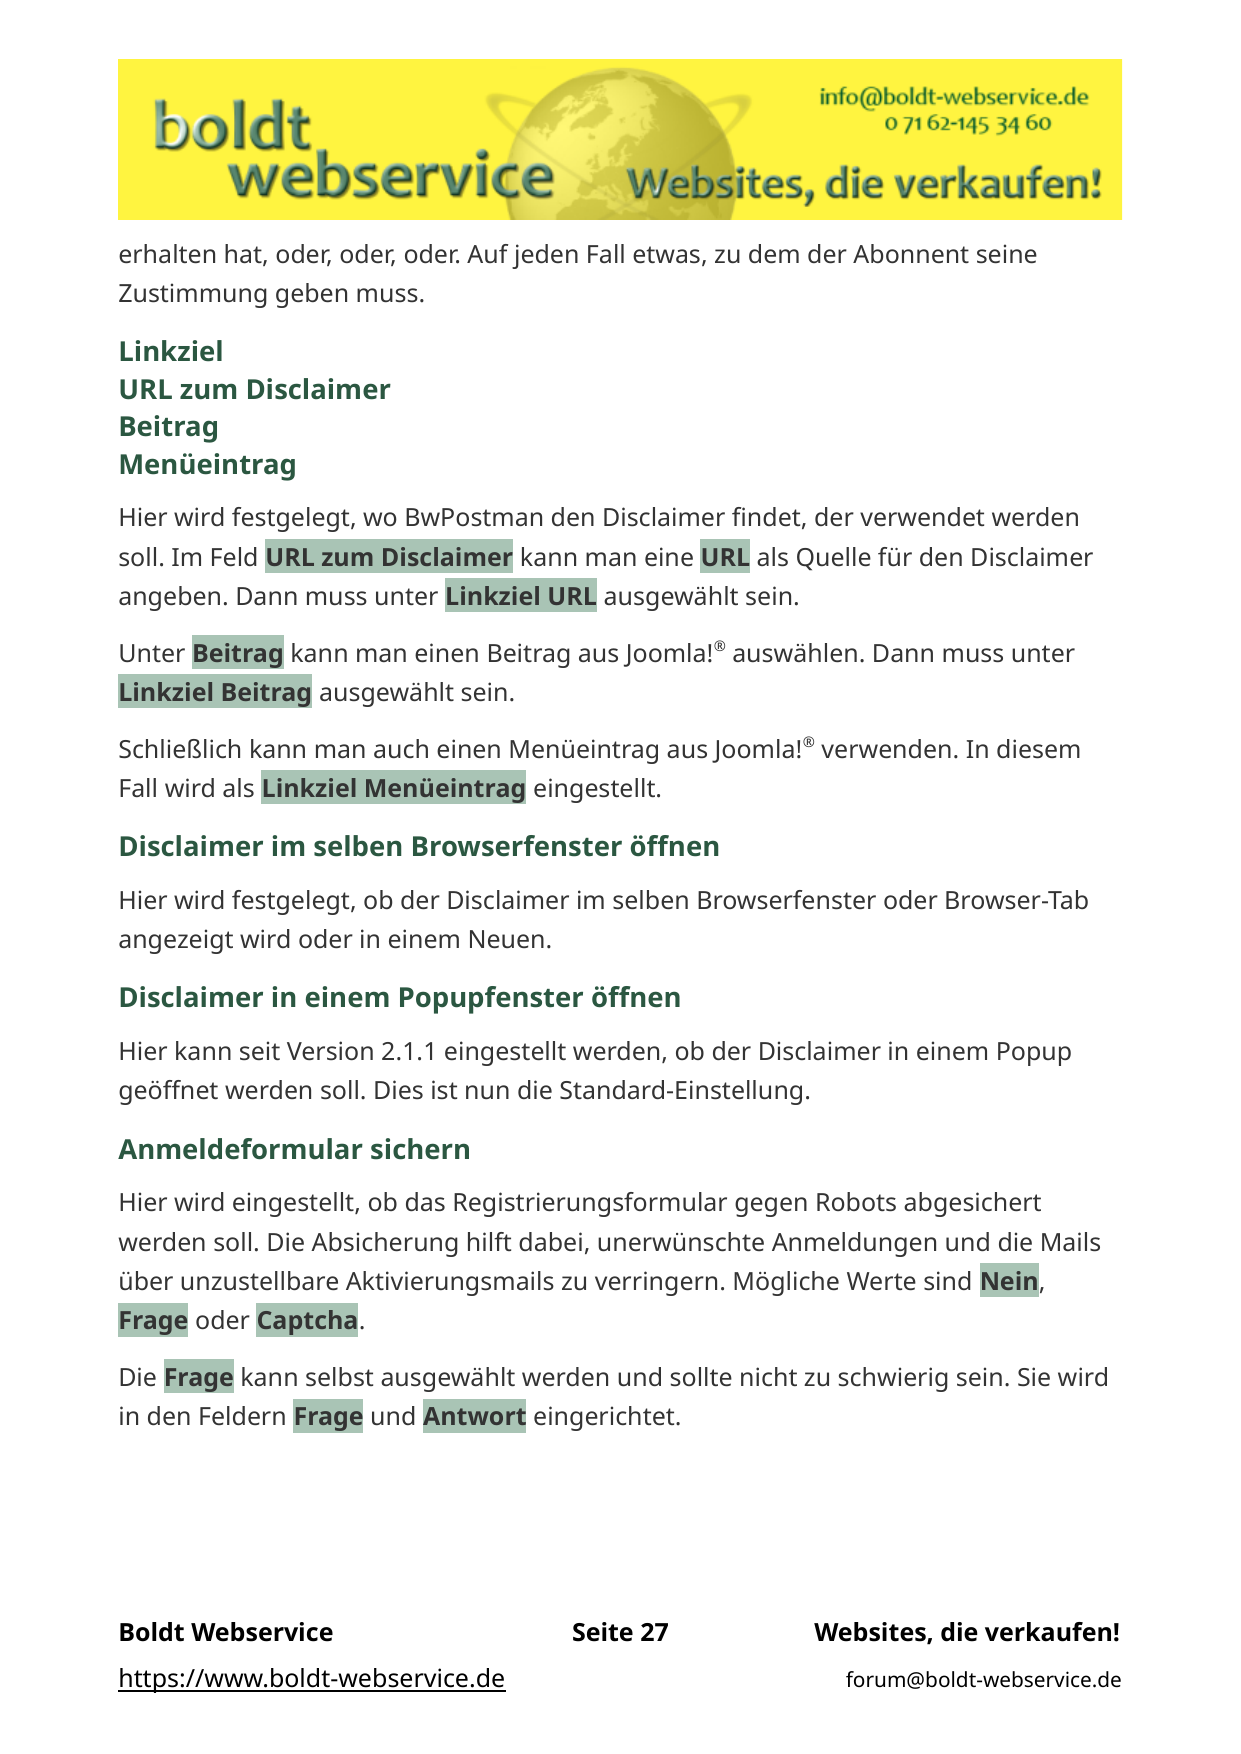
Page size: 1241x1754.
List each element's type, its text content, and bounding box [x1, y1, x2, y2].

text Hier wird eingestellt, ob das Registrierungsformular gegen Robots abgesichert werden soll. Die Absicherung hilft dabei, unerwünschte Anmeldungen und die Mails über unzustellbare Aktivierungsmails zu verringern. Mögliche Werte sind Nein, Frage oder Captcha. [118, 1185, 1122, 1337]
subtitle Anmeldeformular sichern [118, 1130, 1122, 1167]
text Hier kann seit Version 2.1.1 eingestellt werden, ob der Disclaimer in einem Popup geöffnet werden soll. Dies ist nun die Standard-Einstellung. [118, 1034, 1122, 1107]
text Unter Beitrag kann man einen Beitrag aus Joomla!® auswählen. Dann muss unter Linkziel Beitrag ausgewählt sein. [118, 635, 1122, 708]
subtitle Disclaimer in einem Popupfenster öffnen [118, 978, 1122, 1016]
subtitle Disclaimer im selben Browserfenster öffnen [118, 827, 1122, 865]
text Die Frage kann selbst ausgewählt werden und sollte nicht zu schwierig sein. Sie wird in den Feldern Frage und Antwort eingerichtet. [118, 1359, 1122, 1433]
text Schließlich kann man auch einen Menüeintrag aus Joomla!® verwenden. In diesem Fall wird als Linkziel Menüeintrag eingestellt. [118, 731, 1122, 804]
picture [118, 59, 1123, 220]
text Hier wird festgelegt, ob der Disclaimer im selben Browserfenster oder Browser-Tab angezeigt wird oder in einem Neuen. [118, 882, 1122, 956]
text erhalten hat, oder, oder, oder. Auf jeden Fall etwas, zu dem der Abonnent seine Zustimmung geben muss. [118, 236, 1122, 309]
text Hier wird festgelegt, wo BwPostman den Disclaimer findet, der verwendet werden soll. Im Feld URL zum Disclaimer kann man eine URL als Quelle für den Disclaimer angeben. Dann muss unter Linkziel URL ausgewählt sein. [118, 500, 1122, 612]
subtitle Linkziel URL zum Disclaimer Beitrag Menüeintrag [118, 332, 1122, 482]
